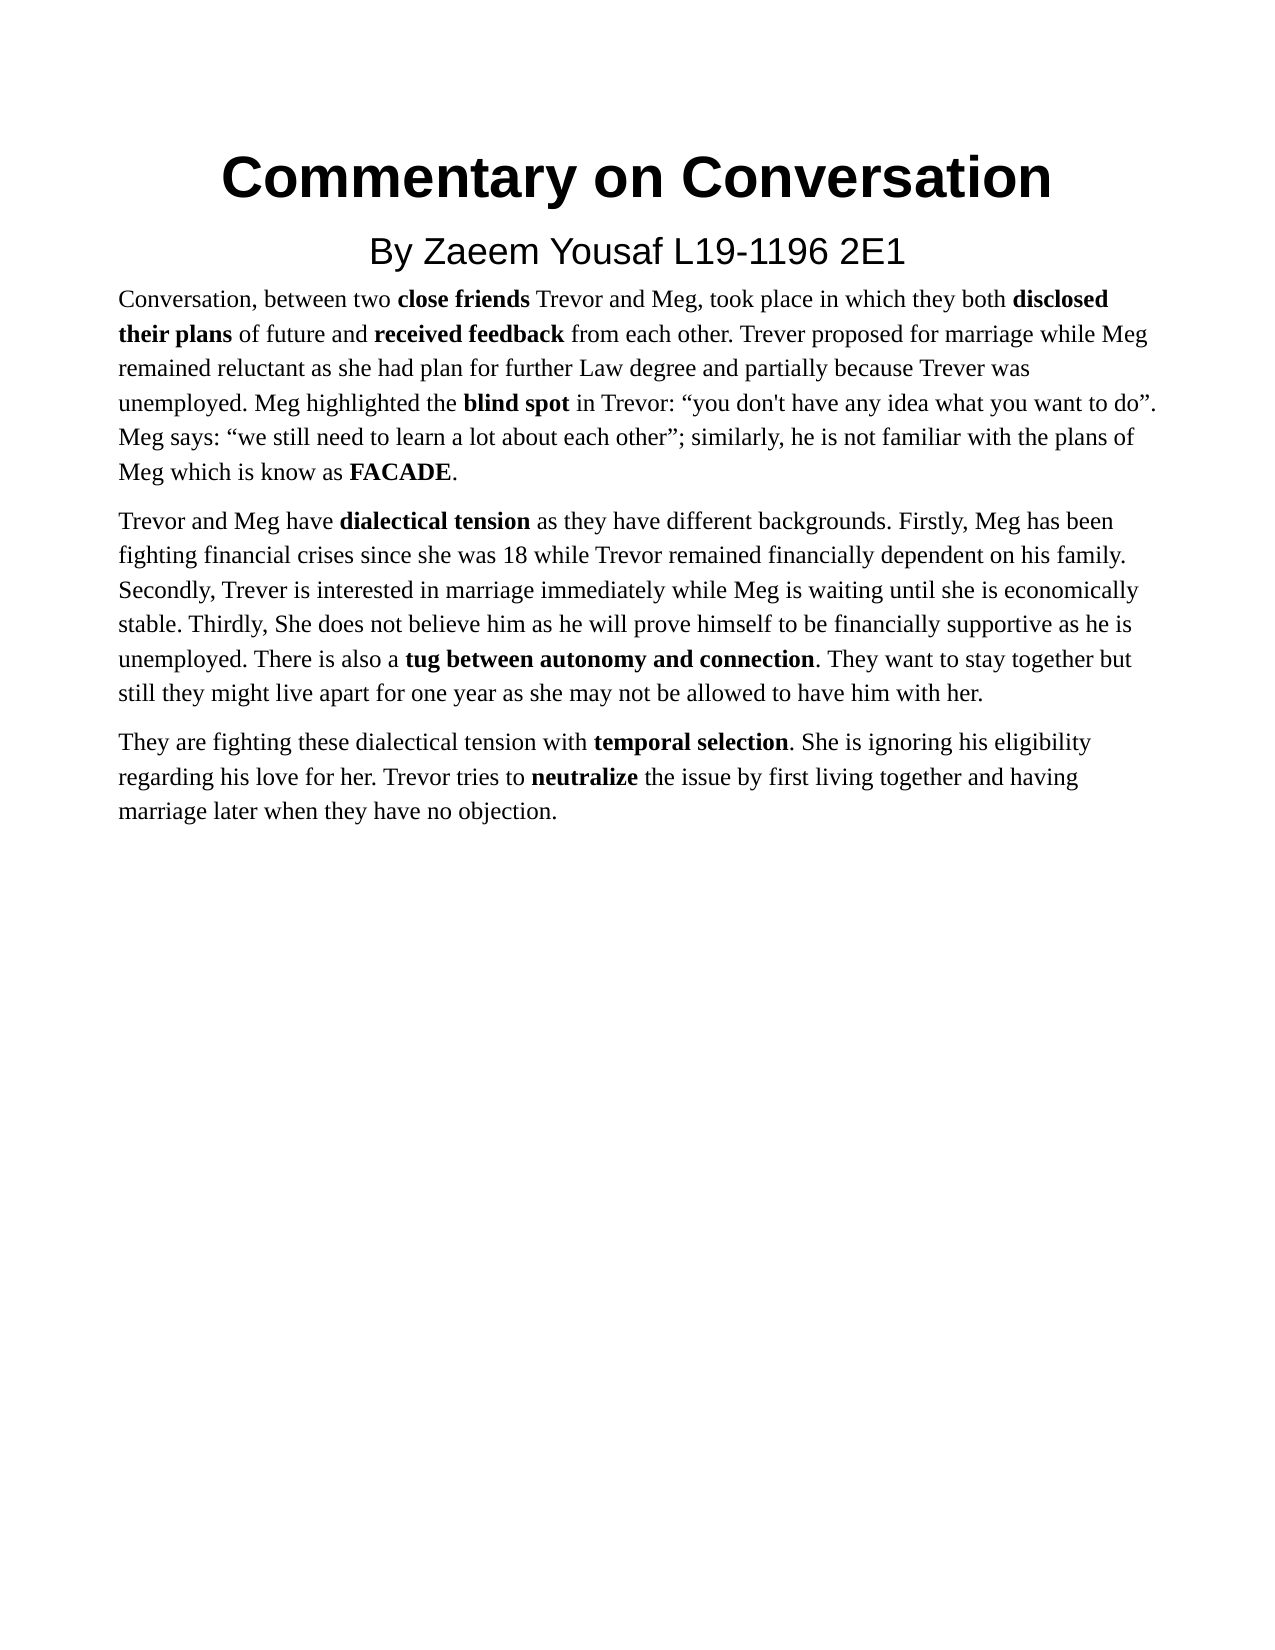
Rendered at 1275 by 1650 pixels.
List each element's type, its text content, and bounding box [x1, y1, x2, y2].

text Conversation, between two close friends Trevor and Meg, took place in which they both disclosed their plans of future and received feedback from each other. Trever proposed for marriage while Meg remained reluctant as she had plan for further Law degree and partially because Trever was unemployed. Meg highlighted the blind spot in Trevor: “you don't have any idea what you want to do”. Meg says: “we still need to learn a lot about each other”; similarly, he is not familiar with the plans of Meg which is know as FACADE. [118, 284, 1157, 486]
title Commentary on Conversation [118, 143, 1157, 210]
subtitle By Zaeem Yousaf L19-1196 2E1 [118, 229, 1157, 272]
text They are fighting these dialectical tension with temporal selection. She is ignoring his eligibility regarding his love for her. Trevor tries to neutralize the issue by first living together and having marriage later when they have no objection. [118, 727, 1157, 825]
text Trevor and Meg have dialectical tension as they have different backgrounds. Firstly, Meg has been fighting financial crises since she was 18 while Trevor remained financially dependent on his family. Secondly, Trever is interested in marriage immediately while Meg is waiting until she is economically stable. Thirdly, She does not believe him as he will prove himself to be financially supportive as he is unemployed. There is also a tug between autonomy and connection. They want to stay together but still they might live apart for one year as she may not be allowed to have him with her. [118, 506, 1157, 707]
